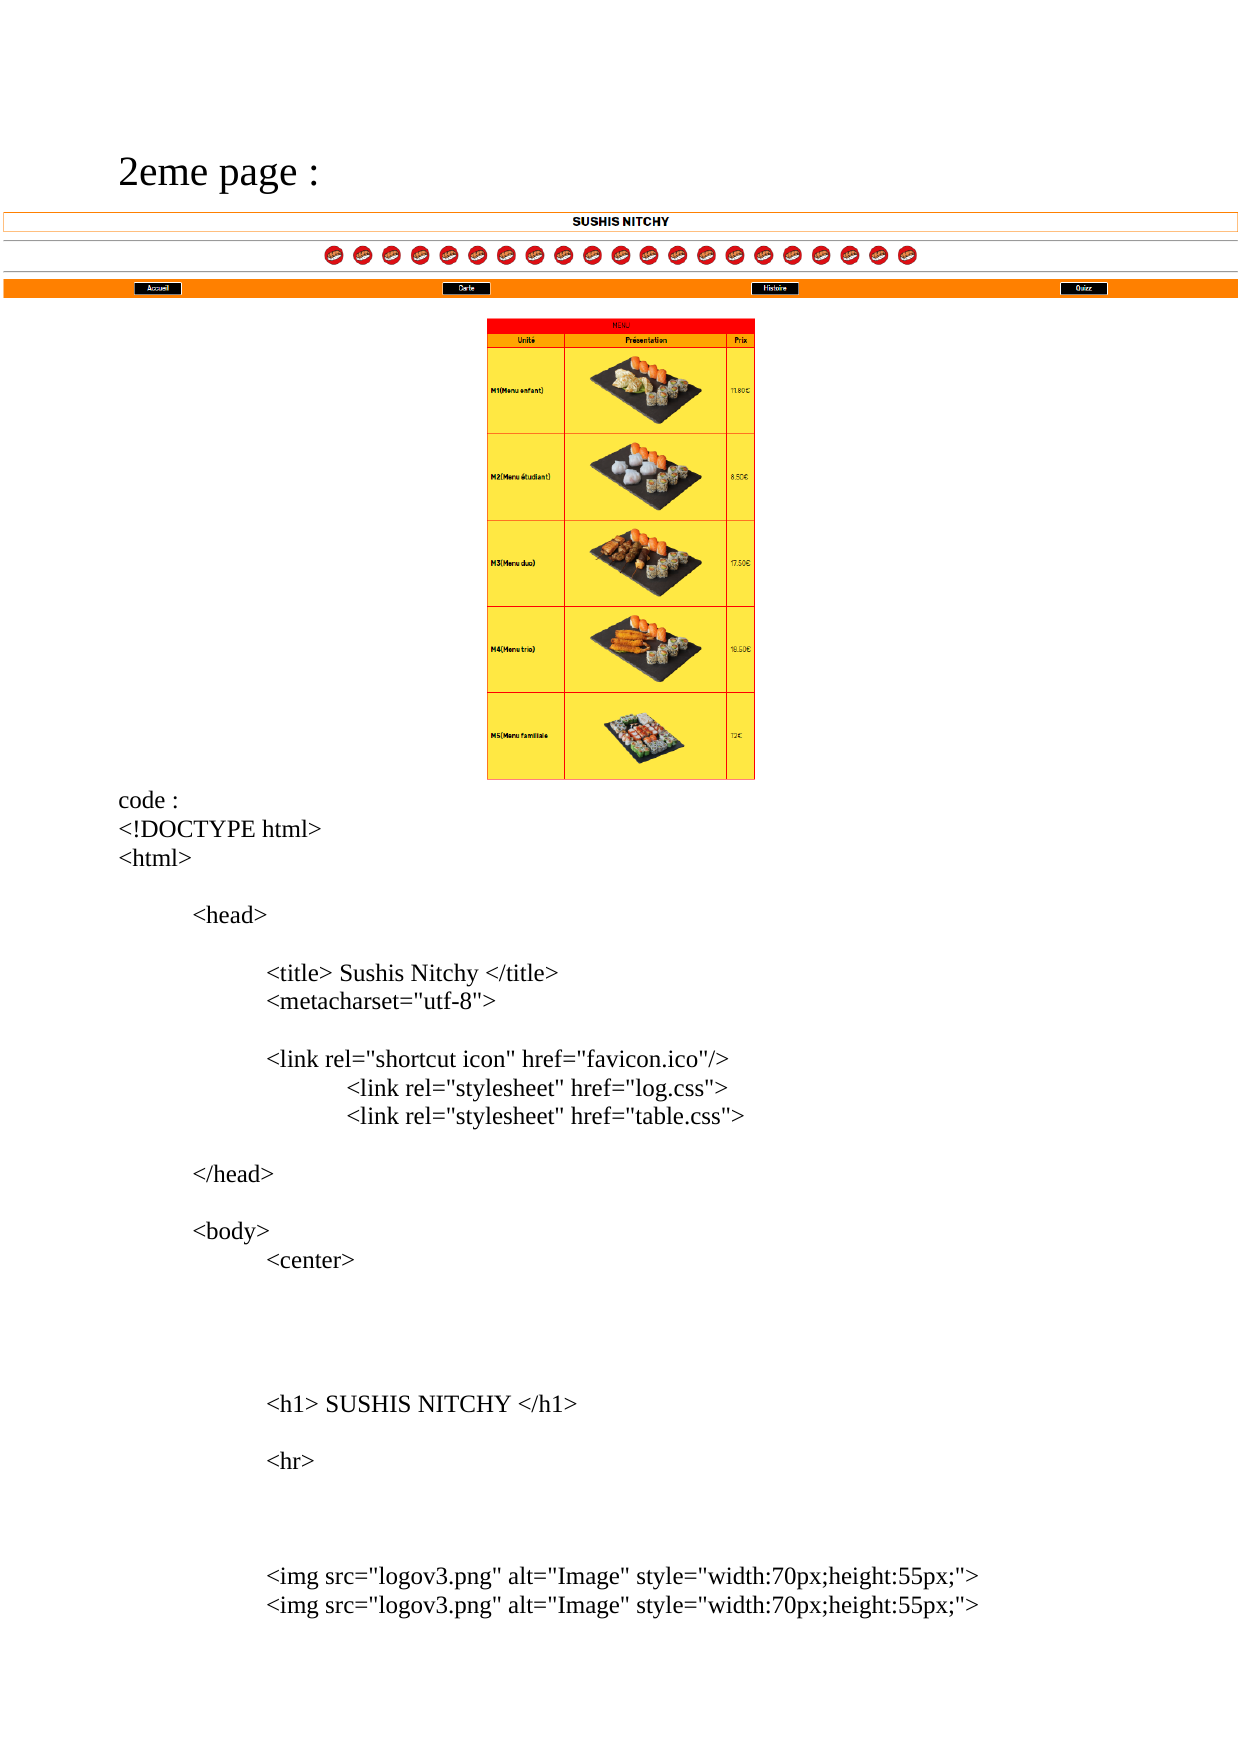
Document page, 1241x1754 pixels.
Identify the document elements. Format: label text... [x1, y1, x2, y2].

text 2eme page : [118, 147, 1122, 195]
text <body> [118, 1216, 1122, 1245]
text <h1> SUSHIS NITCHY </h1> [118, 1389, 1122, 1418]
text <link rel="stylesheet" href="log.css"> [118, 1073, 1122, 1101]
text <img src="logov3.png" alt="Image" style="width:70px;height:55px;"> [118, 1590, 1122, 1619]
text <html> [118, 843, 1122, 871]
picture [0, 207, 1241, 786]
text <!DOCTYPE html> [118, 814, 1122, 843]
text code : [118, 786, 1122, 814]
text <hr> [118, 1446, 1122, 1475]
text <metacharset="utf-8"> [118, 986, 1122, 1015]
text <link rel="stylesheet" href="table.css"> [118, 1101, 1122, 1130]
text <center> [118, 1245, 1122, 1274]
text [118, 195, 1122, 207]
text </head> [118, 1159, 1122, 1188]
text <head> [118, 900, 1122, 929]
text <img src="logov3.png" alt="Image" style="width:70px;height:55px;"> [118, 1561, 1122, 1590]
text <title> Sushis Nitchy </title> [118, 958, 1122, 986]
text <link rel="shortcut icon" href="favicon.ico"/> [118, 1044, 1122, 1073]
